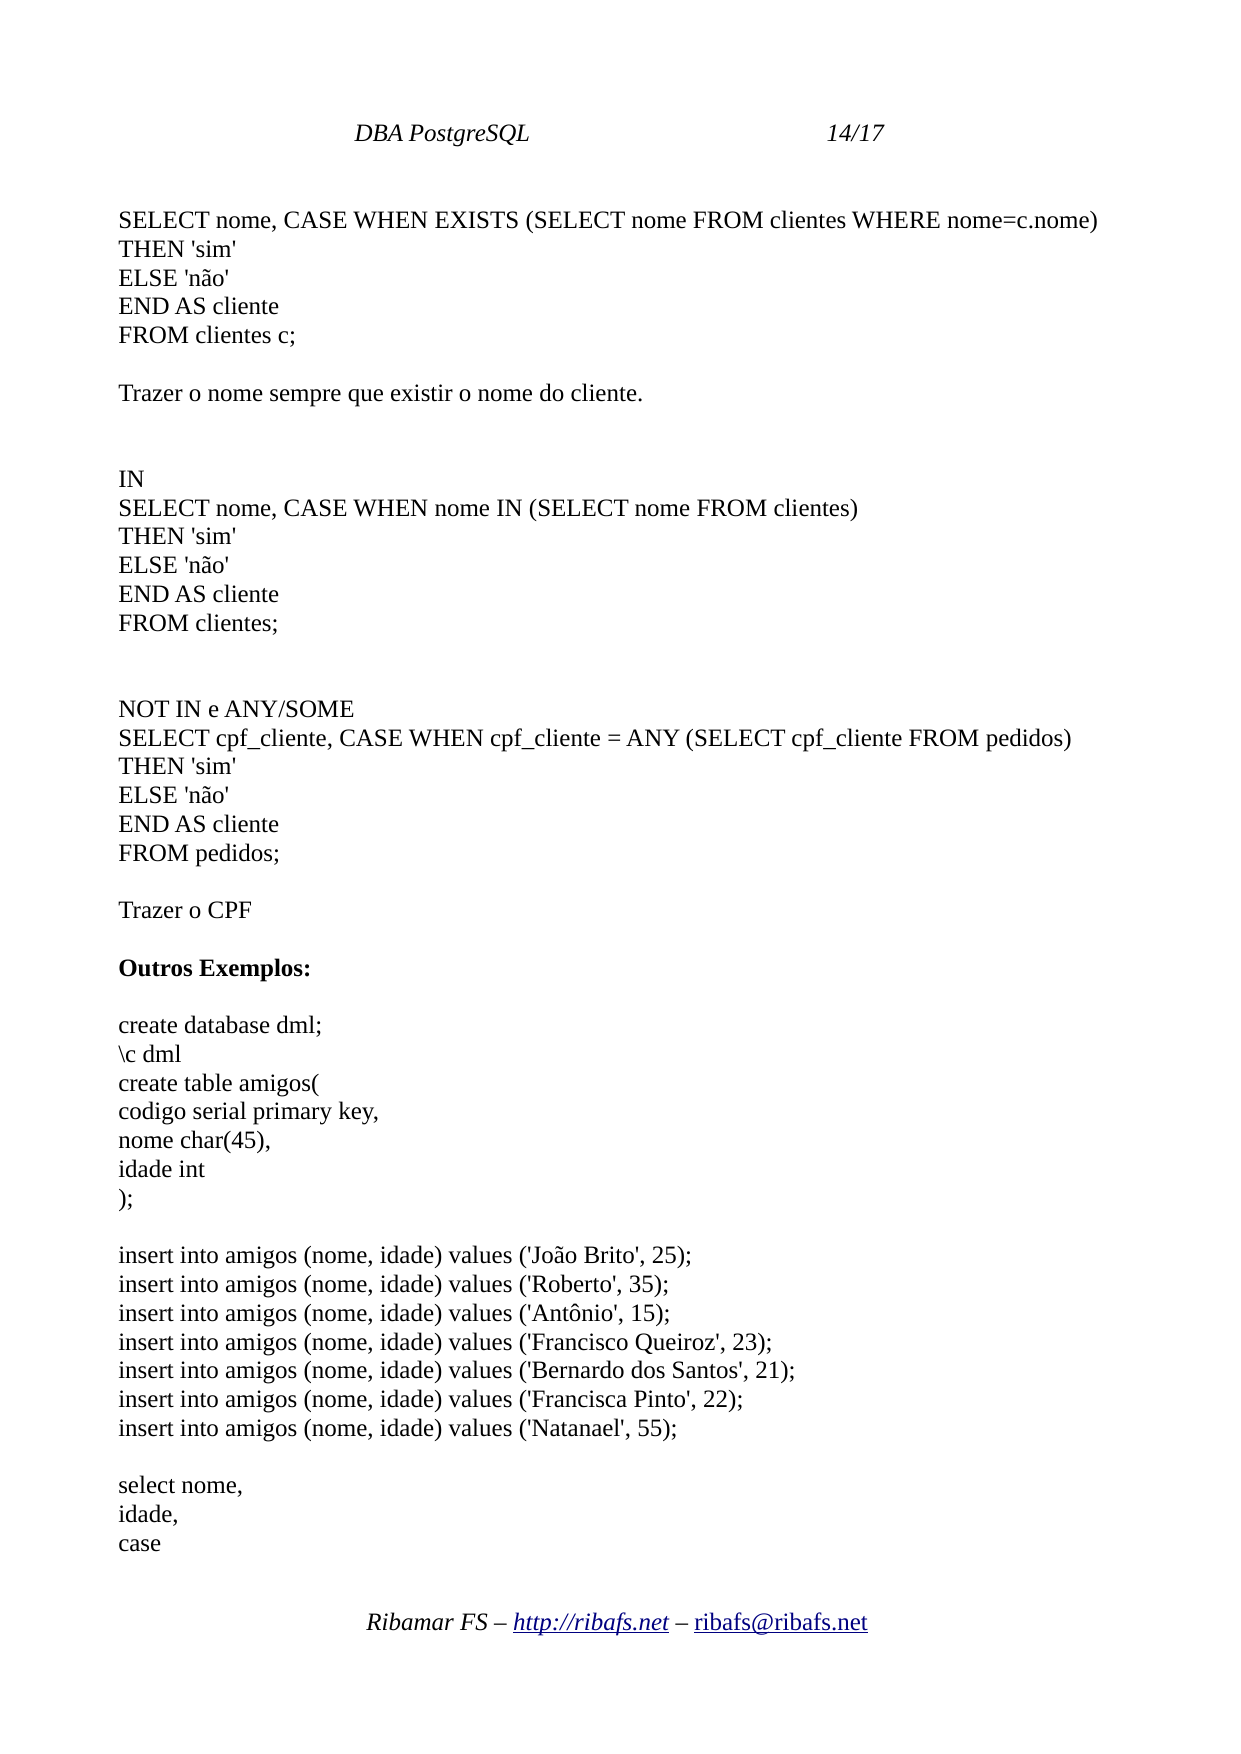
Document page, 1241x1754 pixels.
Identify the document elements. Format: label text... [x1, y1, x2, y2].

text create database dml; [118, 1010, 1122, 1039]
text Trazer o nome sempre que existir o nome do cliente. [118, 378, 1122, 406]
text Trazer o CPF [118, 895, 1122, 924]
text IN SELECT nome, CASE WHEN nome IN (SELECT nome FROM clientes) THEN 'sim' ELSE 'não' END AS cliente FROM clientes; [118, 464, 1122, 636]
text create table amigos( codigo serial primary key, nome char(45), idade int ); [118, 1068, 1122, 1211]
text \c dml [118, 1039, 1122, 1068]
text insert into amigos (nome, idade) values ('João Brito', 25); insert into amigos (nome, idade) values ('Roberto', 35); insert into amigos (nome, idade) values ('Antônio', 15); insert into amigos (nome, idade) values ('Francisco Queiroz', 23); insert into amigos (nome, idade) values ('Bernardo dos Santos', 21); insert into amigos (nome, idade) values ('Francisca Pinto', 22); insert into amigos (nome, idade) values ('Natanael', 55); select nome, idade, case [118, 1241, 1122, 1557]
text Outros Exemplos: [118, 953, 1122, 981]
text SELECT nome, CASE WHEN EXISTS (SELECT nome FROM clientes WHERE nome=c.nome) THEN 'sim' ELSE 'não' END AS cliente FROM clientes c; [118, 205, 1122, 349]
text NOT IN e ANY/SOME SELECT cpf_cliente, CASE WHEN cpf_cliente = ANY (SELECT cpf_cliente FROM pedidos) THEN 'sim' ELSE 'não' END AS cliente FROM pedidos; [118, 694, 1122, 866]
